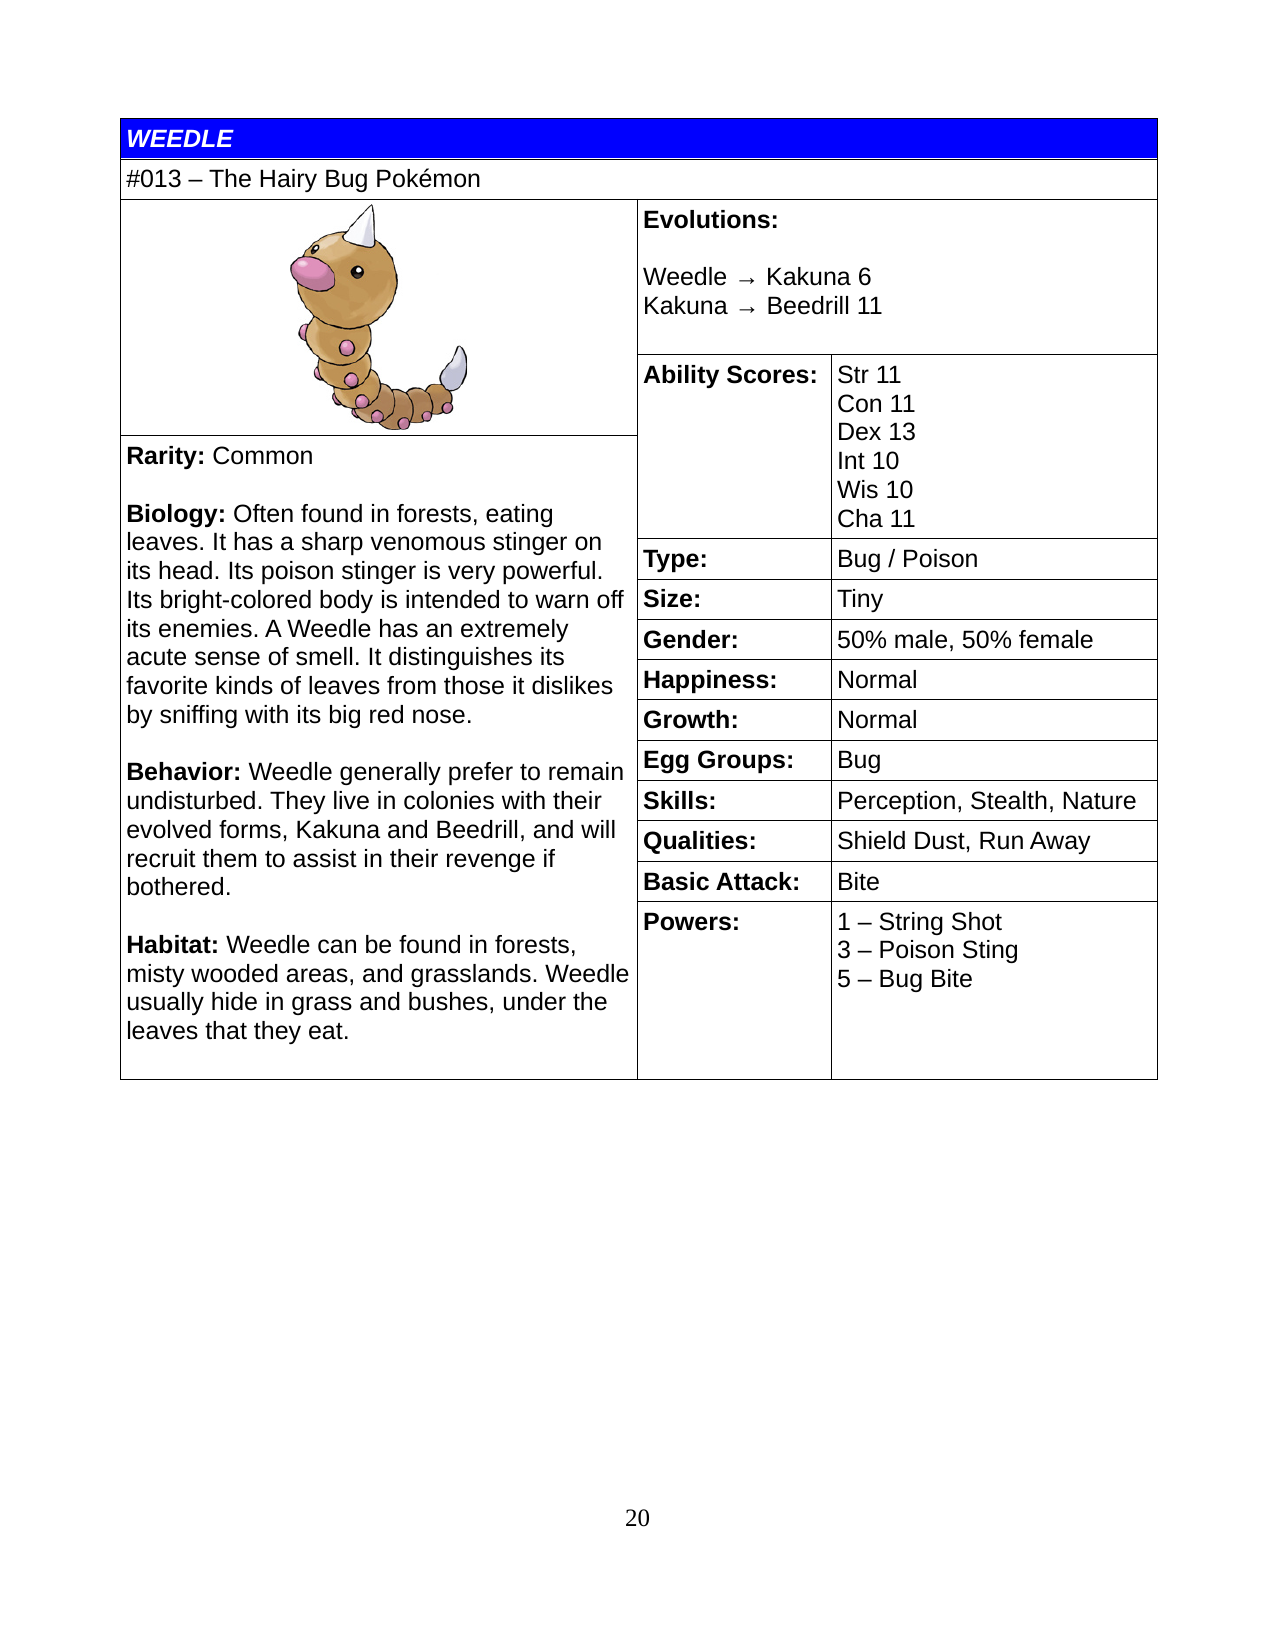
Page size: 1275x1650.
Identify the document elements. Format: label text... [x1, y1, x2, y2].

table_cell Shield Dust, Run Away [832, 821, 1157, 861]
table_cell Powers: [638, 902, 831, 1079]
table_cell Rarity: Common Biology: Often found in forests, eating leaves. It has a sharp venomous stinger on its head. Its poison stinger is very powerful. Its bright-colored body is intended to warn off its enemies. A Weedle has an extremely acute sense of smell. It distinguishes its favorite kinds of leaves from those it dislikes by sniffing with its big red nose. Behavior: Weedle generally prefer to remain undisturbed. They live in colonies with their evolved forms, Kakuna and Beedrill, and will recruit them to assist in their revenge if bothered. Habitat: Weedle can be found in forests, misty wooded areas, and grasslands. Weedle usually hide in grass and bushes, under the leaves that they eat. [121, 436, 637, 1079]
table_cell Bug [832, 741, 1157, 780]
table_cell Str 11 Con 11 Dex 13 Int 10 Wis 10 Cha 11 [832, 355, 1157, 538]
table_cell Growth: [638, 700, 831, 740]
table_cell Basic Attack: [638, 862, 831, 901]
table_cell [121, 200, 637, 435]
table_cell Egg Groups: [638, 741, 831, 780]
table_cell 1 – String Shot 3 – Poison Sting 5 – Bug Bite [832, 902, 1157, 1079]
table_cell Gender: [638, 620, 831, 659]
table_cell Normal [832, 660, 1157, 699]
table_cell Ability Scores: [638, 355, 831, 538]
table_header WEEDLE [121, 119, 1157, 158]
table_cell Skills: [638, 781, 831, 820]
table_cell Type: [638, 539, 831, 578]
table_cell #013 – The Hairy Bug Pokémon [121, 160, 1157, 199]
table_cell Normal [832, 700, 1157, 740]
table_cell Size: [638, 580, 831, 619]
table_cell Qualities: [638, 821, 831, 861]
table_cell Tiny [832, 580, 1157, 619]
table_cell Perception, Stealth, Nature [832, 781, 1157, 820]
table_cell Happiness: [638, 660, 831, 699]
table_cell Bite [832, 862, 1157, 901]
table_cell Bug / Poison [832, 539, 1157, 578]
table_cell Evolutions: Weedle → Kakuna 6 Kakuna → Beedrill 11 [638, 200, 1157, 354]
picture [290, 204, 468, 430]
table_cell 50% male, 50% female [832, 620, 1157, 659]
